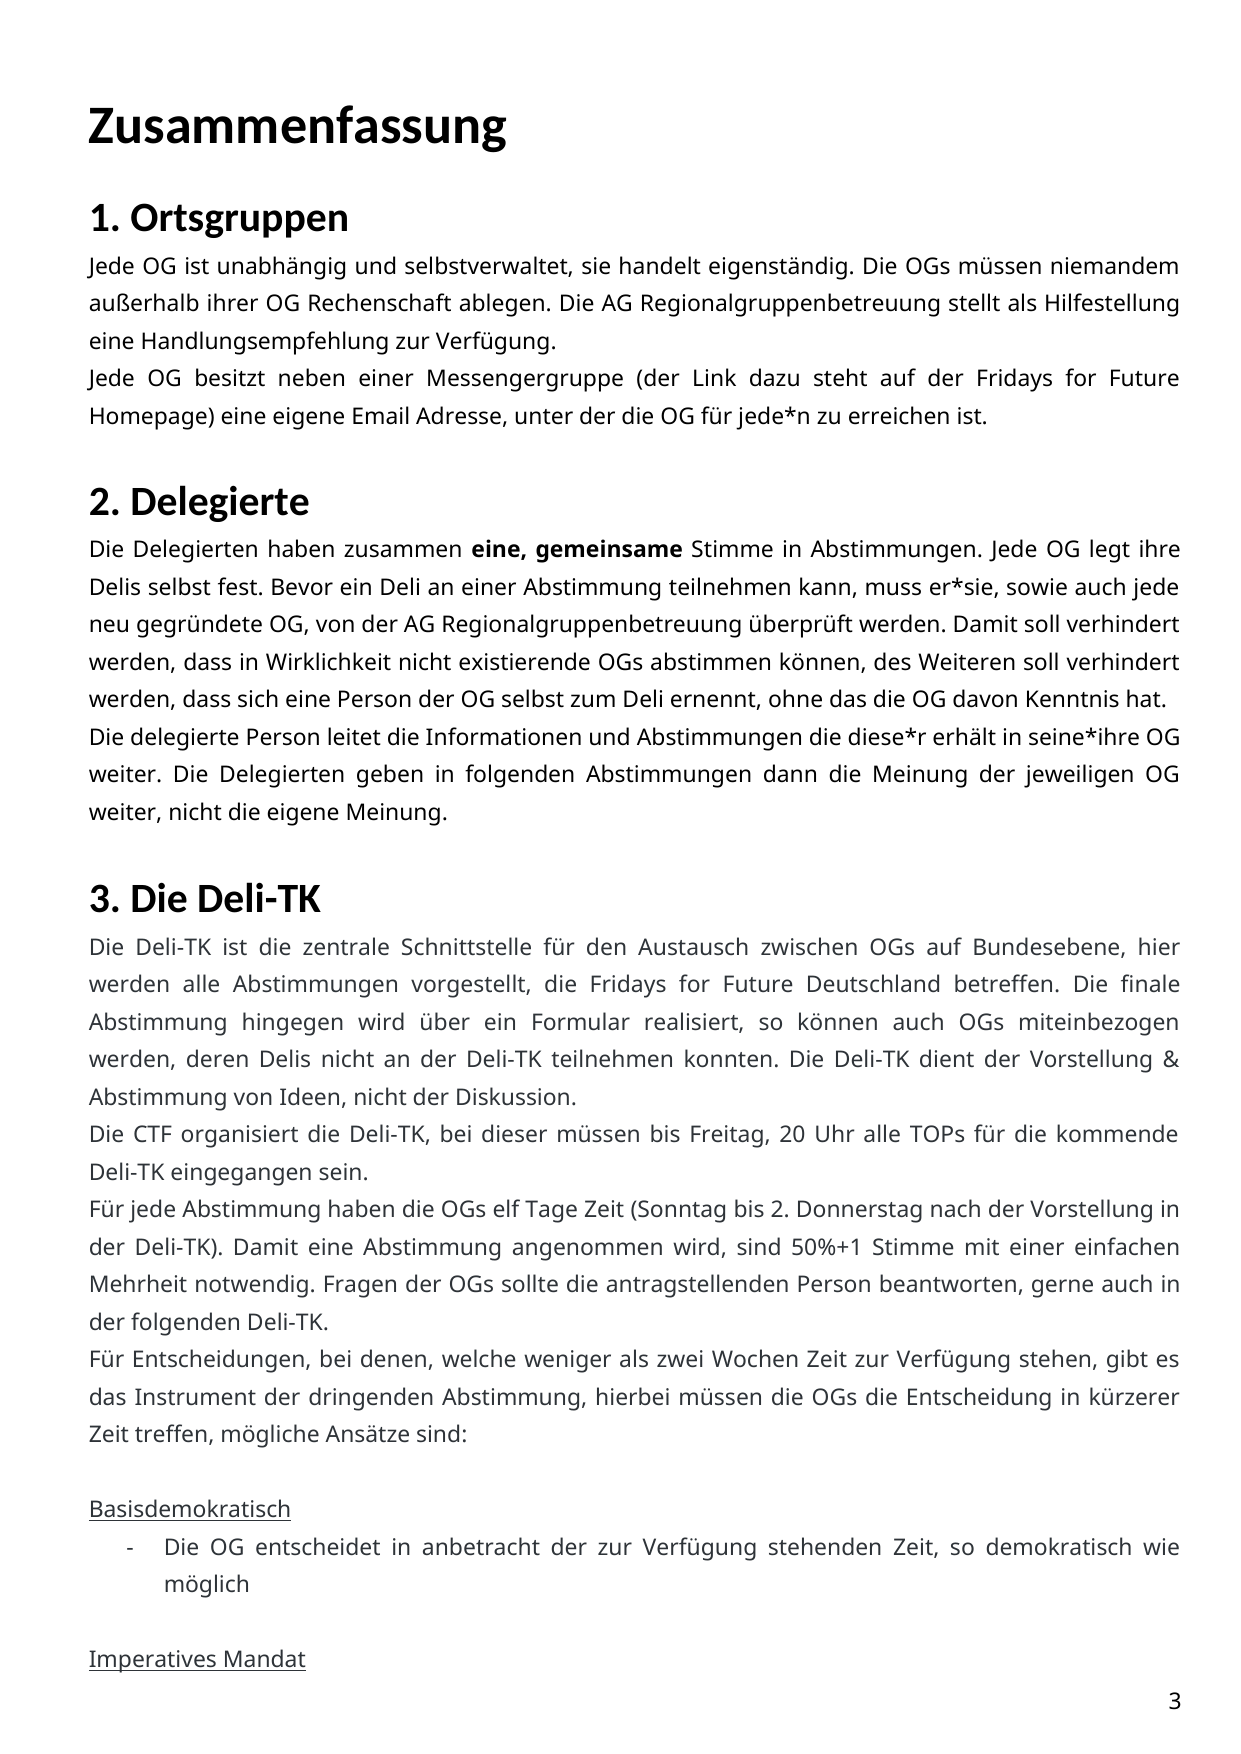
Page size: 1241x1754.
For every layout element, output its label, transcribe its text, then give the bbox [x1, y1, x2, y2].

text Die Delegierten haben zusammen eine, gemeinsame Stimme in Abstimmungen. Jede OG legt ihre Delis selbst fest. Bevor ein Deli an einer Abstimmung teilnehmen kann, muss er*sie, sowie auch jede neu gegründete OG, von der AG Regionalgruppenbetreuung überprüft werden. Damit soll verhindert werden, dass in Wirklichkeit nicht existierende OGs abstimmen können, des Weiteren soll verhindert werden, dass sich eine Person der OG selbst zum Deli ernennt, ohne das die OG davon Kenntnis hat. [88, 533, 1181, 714]
text Basisdemokratisch [88, 1493, 1181, 1524]
text Die CTF organisiert die Deli-TK, bei dieser müssen bis Freitag, 20 Uhr alle TOPs für die kommende Deli-TK eingegangen sein. [88, 1118, 1181, 1187]
subtitle 1. Ortsgruppen [88, 191, 1181, 242]
text Die delegierte Person leitet die Informationen und Abstimmungen die diese*r erhält in seine*ihre OG weiter. Die Delegierten geben in folgenden Abstimmungen dann die Meinung der jeweiligen OG weiter, nicht die eigene Meinung. [88, 721, 1181, 827]
text Imperatives Mandat [88, 1643, 1181, 1674]
list Die OG entscheidet in anbetracht der zur Verfügung stehenden Zeit, so demokratisch wie möglich [126, 1531, 1181, 1599]
text Jede OG besitzt neben einer Messengergruppe (der Link dazu steht auf der Fridays for Future Homepage) eine eigene Email Adresse, unter der die OG für jede*n zu erreichen ist. [88, 362, 1181, 431]
subtitle 2. Delegierte [88, 475, 1181, 526]
text Für Entscheidungen, bei denen, welche weniger als zwei Wochen Zeit zur Verfügung stehen, gibt es das Instrument der dringenden Abstimmung, hierbei müssen die OGs die Entscheidung in kürzerer Zeit treffen, mögliche Ansätze sind: [88, 1343, 1181, 1449]
subtitle 3. Die Deli-TK [88, 872, 1181, 923]
text Jede OG ist unabhängig und selbstverwaltet, sie handelt eigenständig. Die OGs müssen niemandem außerhalb ihrer OG Rechenschaft ablegen. Die AG Regionalgruppenbetreuung stellt als Hilfestellung eine Handlungsempfehlung zur Verfügung. [88, 250, 1181, 356]
text Die Deli-TK ist die zentrale Schnittstelle für den Austausch zwischen OGs auf Bundesebene, hier werden alle Abstimmungen vorgestellt, die Fridays for Future Deutschland betreffen. Die finale Abstimmung hingegen wird über ein Formular realisiert, so können auch OGs miteinbezogen werden, deren Delis nicht an der Deli-TK teilnehmen konnten. Die Deli-TK dient der Vorstellung & Abstimmung von Ideen, nicht der Diskussion. [88, 931, 1181, 1112]
text Für jede Abstimmung haben die OGs elf Tage Zeit (Sonntag bis 2. Donnerstag nach der Vorstellung in der Deli-TK). Damit eine Abstimmung angenommen wird, sind 50%+1 Stimme mit einer einfachen Mehrheit notwendig. Fragen der OGs sollte die antragstellenden Person beantworten, gerne auch in der folgenden Deli-TK. [88, 1193, 1181, 1337]
subtitle Zusammenfassung [88, 91, 1181, 157]
